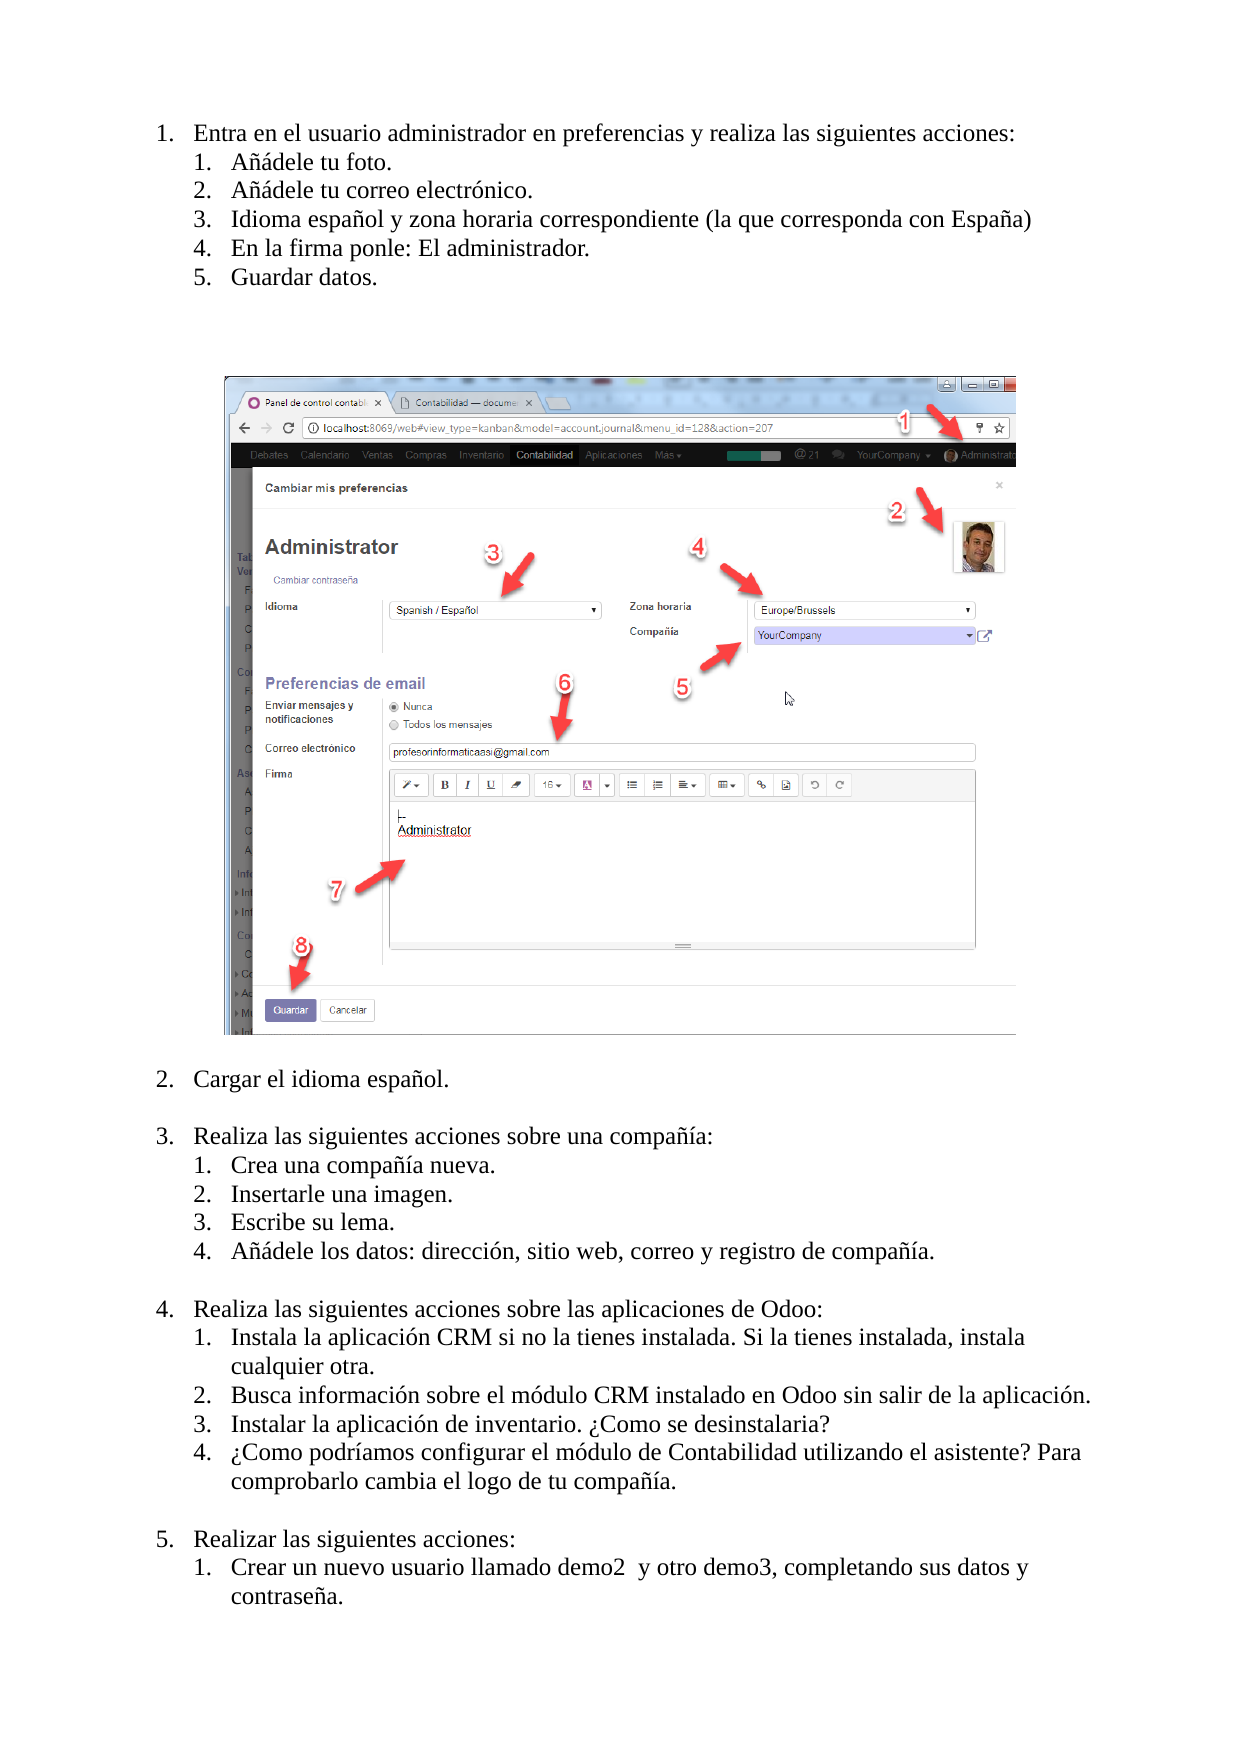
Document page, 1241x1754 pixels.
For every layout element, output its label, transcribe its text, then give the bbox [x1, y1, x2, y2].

list Realizar las siguientes acciones: [156, 1524, 1122, 1552]
list Instala la aplicación CRM si no la tienes instalada. Si la tienes instalada, instala cualquier otra. [193, 1322, 1122, 1380]
list Busca información sobre el módulo CRM instalado en Odoo sin salir de la aplicación. [193, 1380, 1122, 1409]
list Insertarle una imagen. [193, 1179, 1122, 1207]
list Escribe su lema. [193, 1207, 1122, 1236]
list ¿Como podríamos configurar el módulo de Contabilidad utilizando el asistente? Para comprobarlo cambia el logo de tu compañía. [193, 1437, 1122, 1495]
list Realiza las siguientes acciones sobre las aplicaciones de Odoo: [156, 1294, 1122, 1322]
list Entra en el usuario administrador en preferencias y realiza las siguientes acciones: [156, 118, 1122, 147]
list En la firma ponle: El administrador. [193, 233, 1122, 262]
list Añádele tu correo electrónico. [193, 176, 1122, 204]
list Instalar la aplicación de inventario. ¿Como se desinstalaria? [193, 1409, 1122, 1437]
list Cargar el idioma español. [156, 1064, 1122, 1092]
list Crea una compañía nueva. [193, 1150, 1122, 1179]
list Añádele los datos: dirección, sitio web, correo y registro de compañía. [193, 1236, 1122, 1265]
list Crear un nuevo usuario llamado demo2 y otro demo3, completando sus datos y contraseña. [193, 1552, 1122, 1610]
list Idioma español y zona horaria correspondiente (la que corresponda con España) [193, 204, 1122, 233]
list Realiza las siguientes acciones sobre una compañía: [156, 1121, 1122, 1150]
picture [224, 376, 1016, 1035]
list Guardar datos. [193, 262, 1122, 291]
list Añádele tu foto. [193, 147, 1122, 176]
